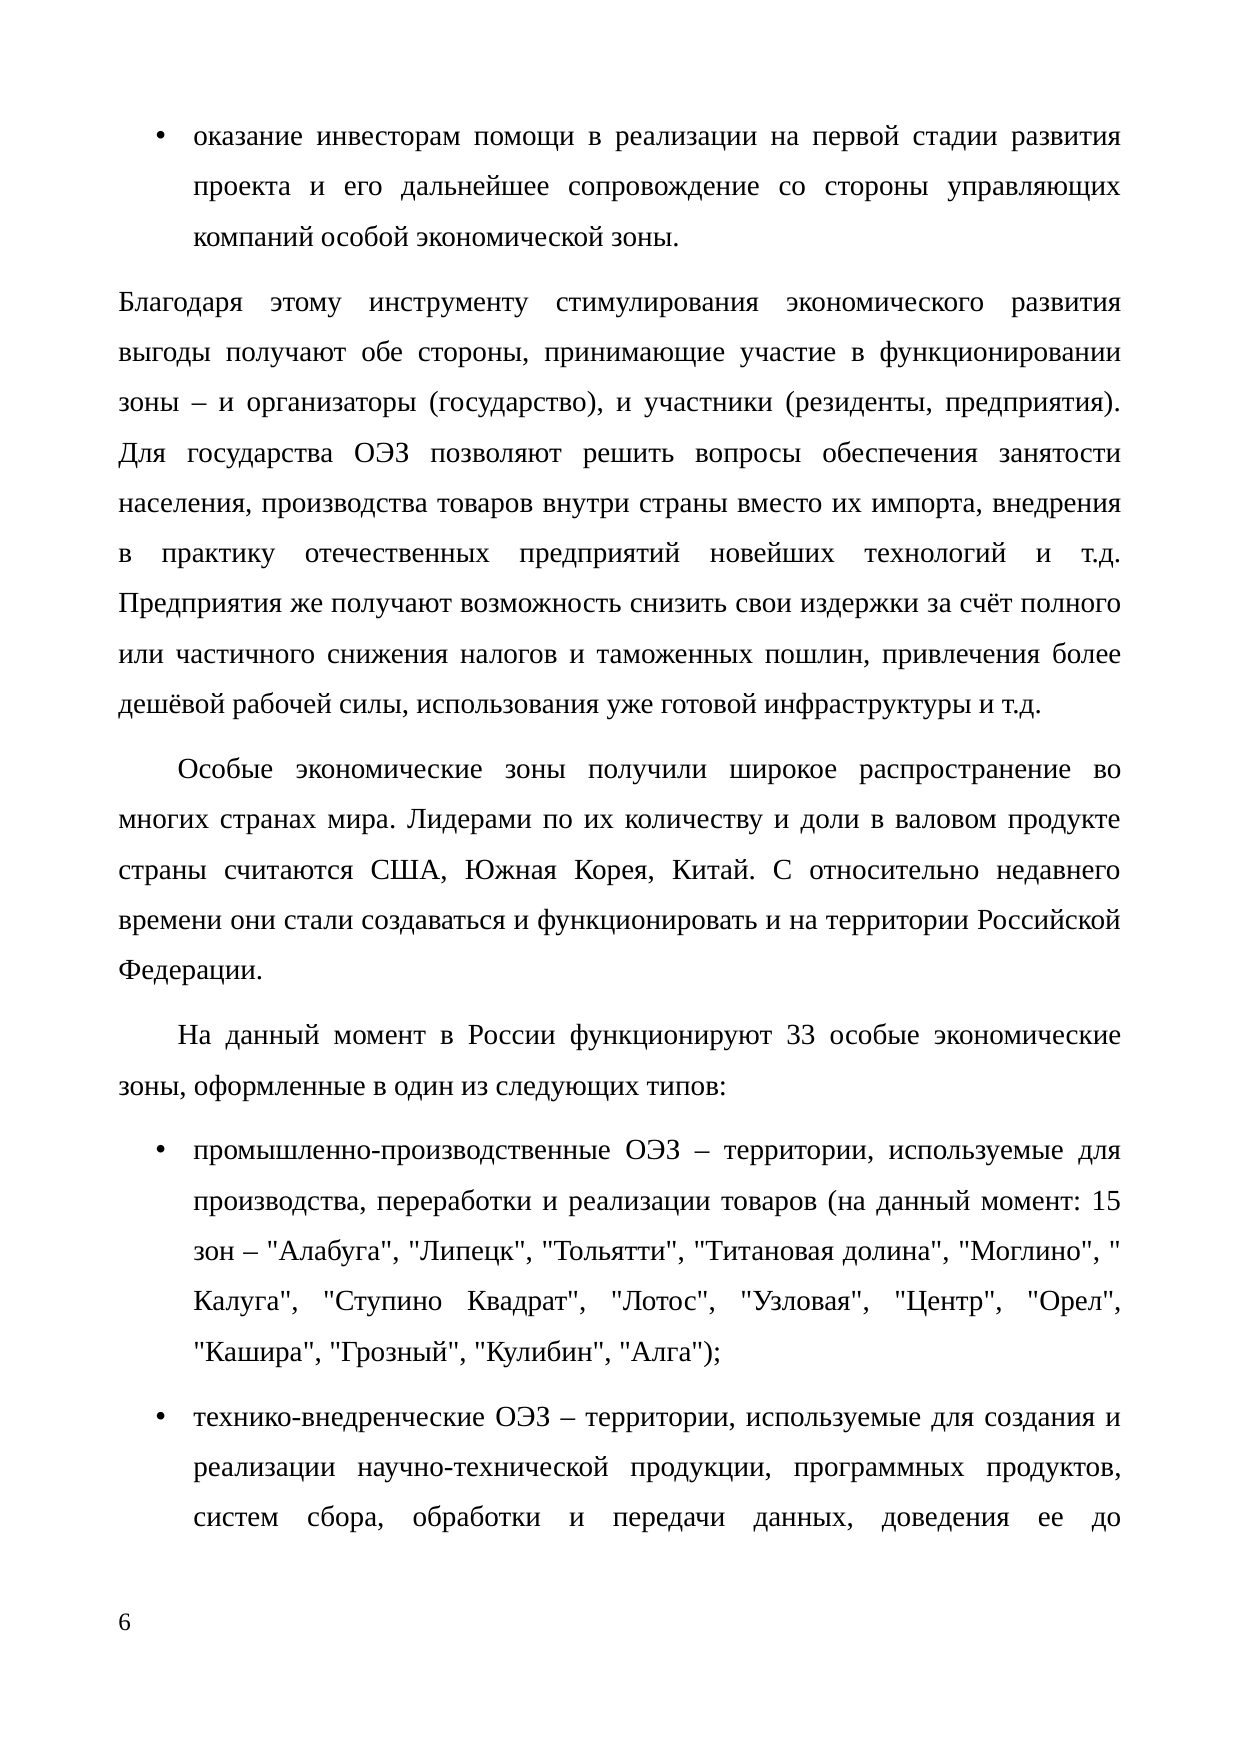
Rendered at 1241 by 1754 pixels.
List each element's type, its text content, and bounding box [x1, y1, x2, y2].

list технико-внедренческие ОЭЗ – территории, используемые для создания и реализации научно-технической продукции, программных продуктов, систем сбора, обработки и передачи данных, доведения ее до [156, 1399, 1122, 1533]
text На данный момент в России функционируют 33 особые экономические зоны, оформленные в один из следующих типов: [118, 1017, 1122, 1101]
list промышленно-производственные ОЭЗ – территории, используемые для производства, переработки и реализации товаров (на данный момент: 15 зон – "Алабуга", "Липецк", "Тольятти", "Титановая долина", "Моглино", " Калуга", "Ступино Квадрат", "Лотос", "Узловая", "Центр", "Орел", "Кашира", "Грозный", "Кулибин", "Алга"); [156, 1132, 1122, 1367]
list Благодаря этому инструменту стимулирования экономического развития выгоды получают обе стороны, принимающие участие в функционировании зоны – и организаторы (государство), и участники (резиденты, предприятия). Для государства ОЭЗ позволяют решить вопросы обеспечения занятости населения, производства товаров внутри страны вместо их импорта, внедрения в практику отечественных предприятий новейших технологий и т.д. Предприятия же получают возможность снизить свои издержки за счёт полного или частичного снижения налогов и таможенных пошлин, привлечения более дешёвой рабочей силы, использования уже готовой инфраструктуры и т.д. [118, 284, 1122, 720]
text Особые экономические зоны получили широкое распространение во многих странах мира. Лидерами по их количеству и доли в валовом продукте страны считаются США, Южная Корея, Китай. С относительно недавнего времени они стали создаваться и функционировать и на территории Российской Федерации. [118, 751, 1122, 986]
list оказание инвесторам помощи в реализации на первой стадии развития проекта и его дальнейшее сопровождение со стороны управляющих компаний особой экономической зоны. [156, 118, 1122, 252]
